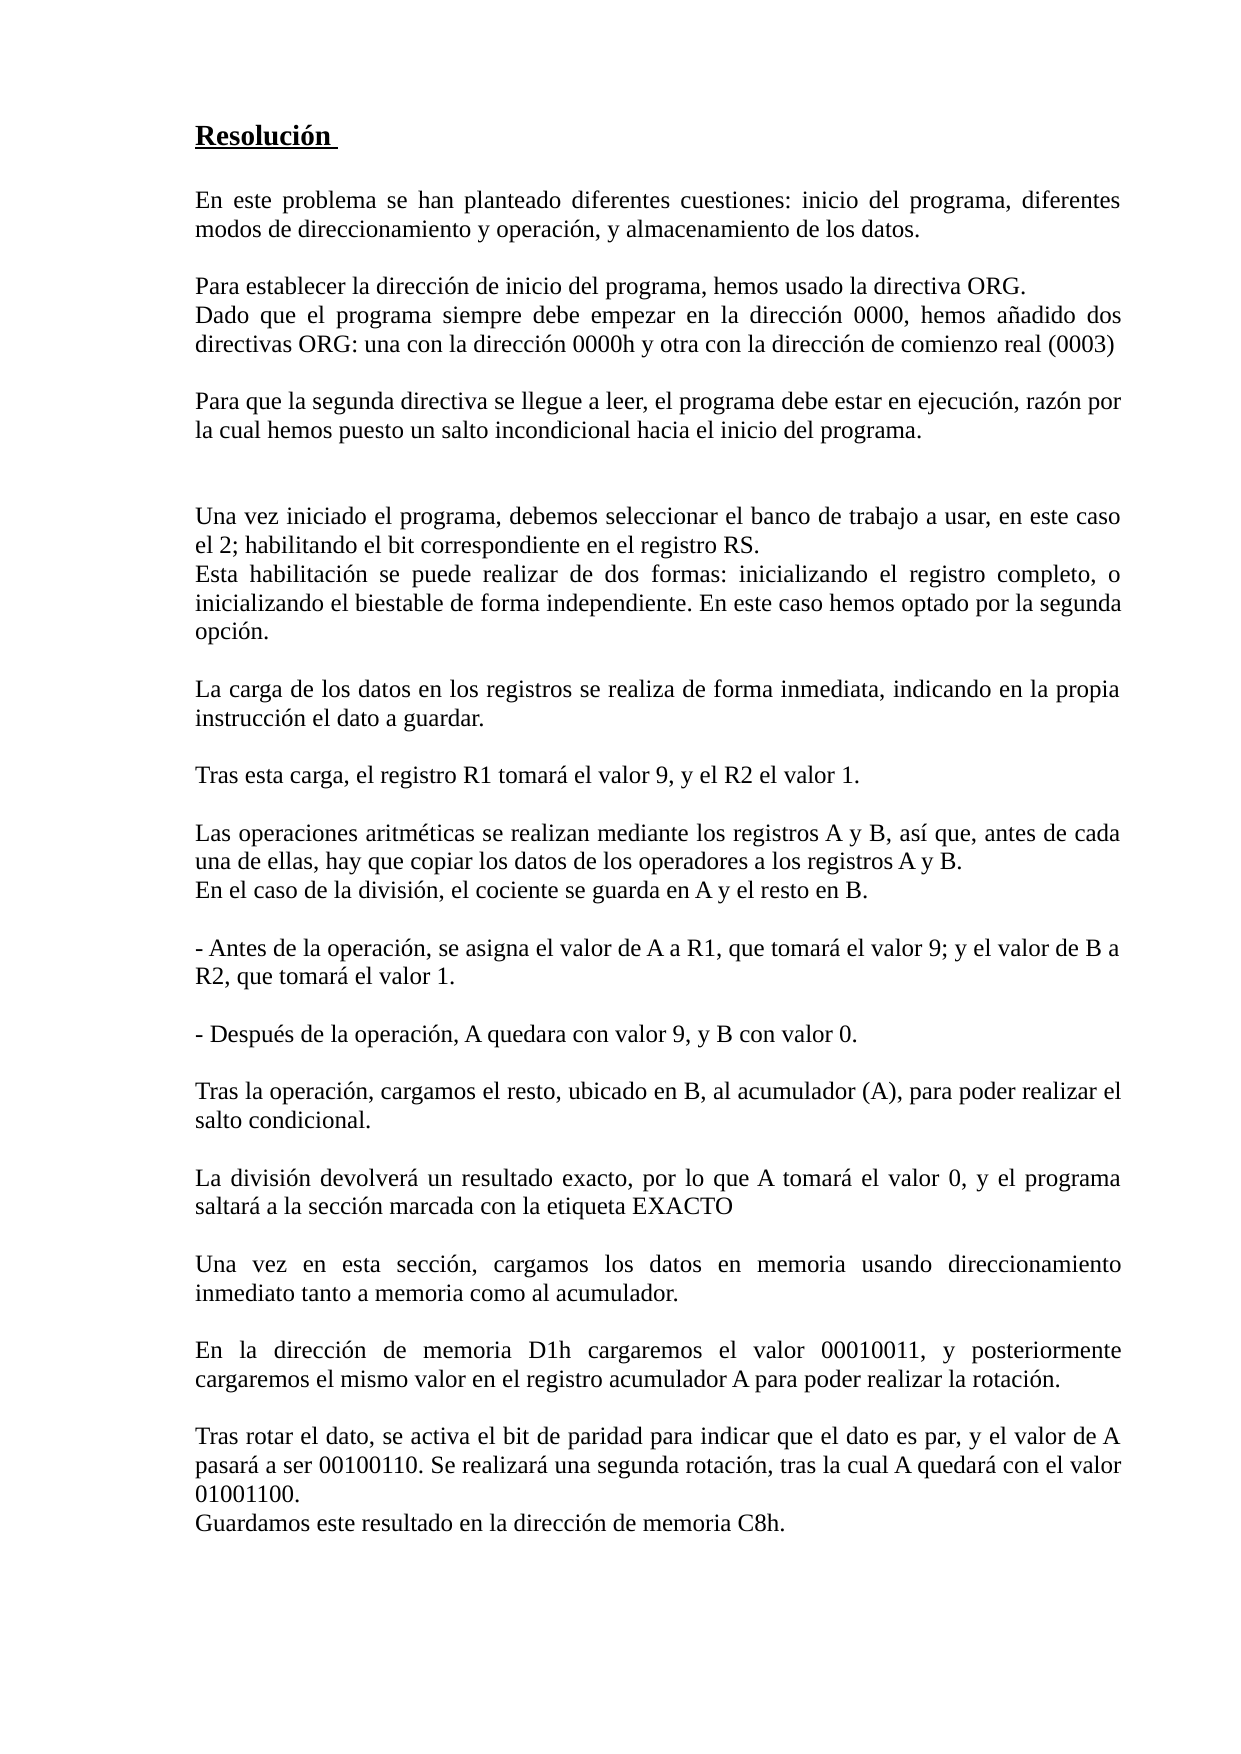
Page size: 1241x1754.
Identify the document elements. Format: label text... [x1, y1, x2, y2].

text Una vez en esta sección, cargamos los datos en memoria usando direccionamiento inmediato tanto a memoria como al acumulador. [195, 1249, 1122, 1306]
text Dado que el programa siempre debe empezar en la dirección 0000, hemos añadido dos directivas ORG: una con la dirección 0000h y otra con la dirección de comienzo real (0003) [195, 300, 1122, 358]
text Tras rotar el dato, se activa el bit de paridad para indicar que el dato es par, y el valor de A pasará a ser 00100110. Se realizará una segunda rotación, tras la cual A quedará con el valor 01001100. [195, 1421, 1122, 1508]
text Guardamos este resultado en la dirección de memoria C8h. [195, 1508, 1122, 1536]
text Resolución [195, 118, 1122, 152]
text Para establecer la dirección de inicio del programa, hemos usado la directiva ORG. [195, 271, 1122, 300]
text - Antes de la operación, se asigna el valor de A a R1, que tomará el valor 9; y el valor de B a R2, que tomará el valor 1. [195, 933, 1122, 990]
text Las operaciones aritméticas se realizan mediante los registros A y B, así que, antes de cada una de ellas, hay que copiar los datos de los operadores a los registros A y B. [195, 818, 1122, 875]
text En el caso de la división, el cociente se guarda en A y el resto en B. [195, 875, 1122, 904]
text La división devolverá un resultado exacto, por lo que A tomará el valor 0, y el programa saltará a la sección marcada con la etiqueta EXACTO [195, 1163, 1122, 1220]
text Esta habilitación se puede realizar de dos formas: inicializando el registro completo, o inicializando el biestable de forma independiente. En este caso hemos optado por la segunda opción. [195, 559, 1122, 645]
text Para que la segunda directiva se llegue a leer, el programa debe estar en ejecución, razón por la cual hemos puesto un salto incondicional hacia el inicio del programa. [195, 386, 1122, 444]
text Tras esta carga, el registro R1 tomará el valor 9, y el R2 el valor 1. [195, 760, 1122, 789]
text Una vez iniciado el programa, debemos seleccionar el banco de trabajo a usar, en este caso el 2; habilitando el bit correspondiente en el registro RS. [195, 501, 1122, 559]
text La carga de los datos en los registros se realiza de forma inmediata, indicando en la propia instrucción el dato a guardar. [195, 674, 1122, 731]
text Tras la operación, cargamos el resto, ubicado en B, al acumulador (A), para poder realizar el salto condicional. [195, 1076, 1122, 1134]
text - Después de la operación, A quedara con valor 9, y B con valor 0. [195, 1019, 1122, 1048]
text En este problema se han planteado diferentes cuestiones: inicio del programa, diferentes modos de direccionamiento y operación, y almacenamiento de los datos. [195, 185, 1122, 243]
text En la dirección de memoria D1h cargaremos el valor 00010011, y posteriormente cargaremos el mismo valor en el registro acumulador A para poder realizar la rotación. [195, 1335, 1122, 1393]
